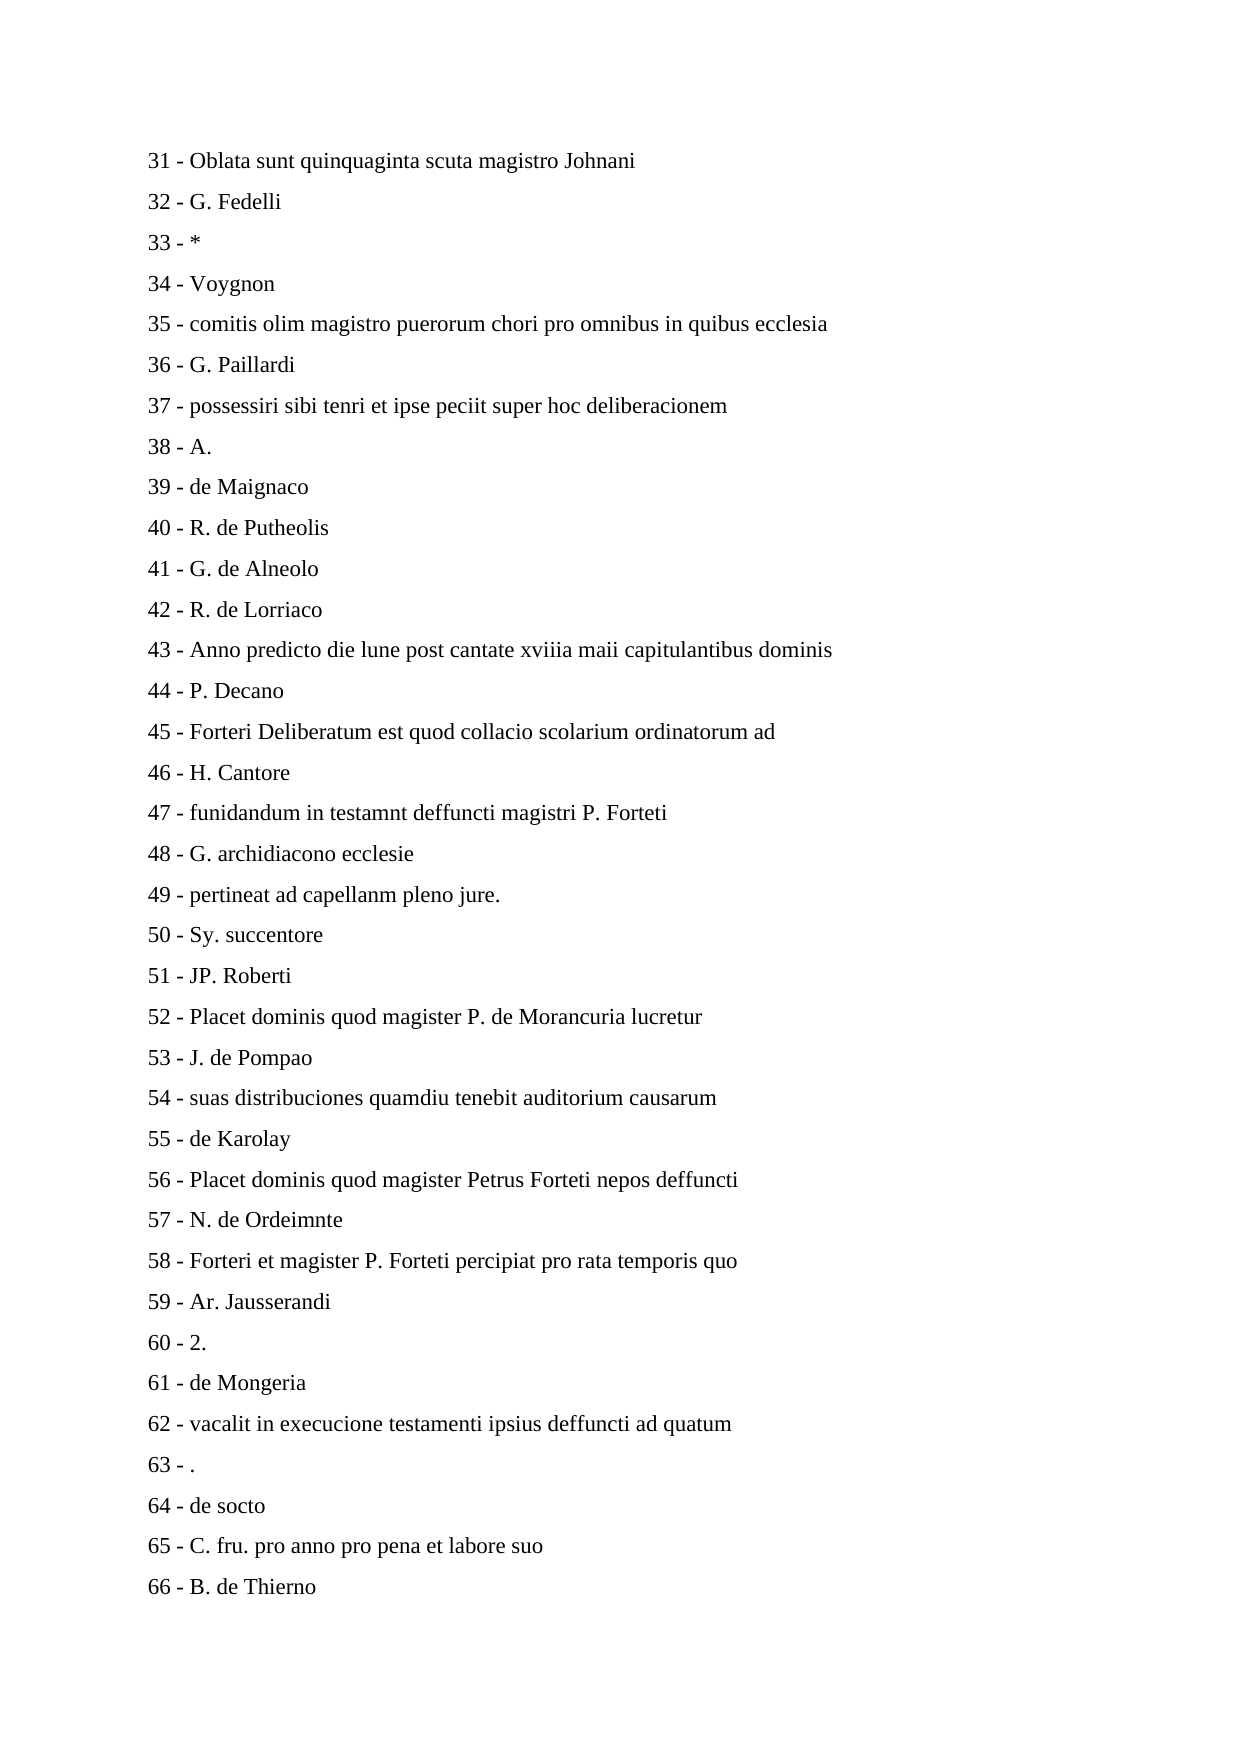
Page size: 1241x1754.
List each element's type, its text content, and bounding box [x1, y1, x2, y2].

text 48 - G. archidiacono ecclesie [148, 840, 1093, 866]
text 38 - A. [148, 433, 1093, 459]
text 35 - comitis olim magistro puerorum chori pro omnibus in quibus ecclesia [148, 311, 1093, 337]
text 57 - N. de Ordeimnte [148, 1207, 1093, 1233]
text 66 - B. de Thierno [148, 1573, 1093, 1599]
text 31 - Oblata sunt quinquaginta scuta magistro Johnani [148, 148, 1093, 174]
text 36 - G. Paillardi [148, 351, 1093, 378]
text 60 - 2. [148, 1329, 1093, 1355]
text 44 - P. Decano [148, 677, 1093, 703]
text 45 - Forteri Deliberatum est quod collacio scolarium ordinatorum ad [148, 718, 1093, 744]
text 64 - de socto [148, 1492, 1093, 1518]
text 62 - vacalit in execucione testamenti ipsius deffuncti ad quatum [148, 1410, 1093, 1437]
text 40 - R. de Putheolis [148, 514, 1093, 541]
text 42 - R. de Lorriaco [148, 596, 1093, 622]
text 46 - H. Cantore [148, 758, 1093, 785]
text 37 - possessiri sibi tenri et ipse peciit super hoc deliberacionem [148, 392, 1093, 418]
text 49 - pertineat ad capellanm pleno jure. [148, 881, 1093, 907]
text 39 - de Maignaco [148, 473, 1093, 500]
text 43 - Anno predicto die lune post cantate xviiia maii capitulantibus dominis [148, 636, 1093, 663]
text 50 - Sy. succentore [148, 921, 1093, 948]
text 65 - C. fru. pro anno pro pena et labore suo [148, 1532, 1093, 1559]
text 56 - Placet dominis quod magister Petrus Forteti nepos deffuncti [148, 1166, 1093, 1192]
text 33 - * [148, 229, 1093, 255]
text 58 - Forteri et magister P. Forteti percipiat pro rata temporis quo [148, 1247, 1093, 1274]
text 54 - suas distribuciones quamdiu tenebit auditorium causarum [148, 1084, 1093, 1111]
text 32 - G. Fedelli [148, 188, 1093, 215]
text 55 - de Karolay [148, 1125, 1093, 1151]
text 34 - Voygnon [148, 270, 1093, 296]
text 53 - J. de Pompao [148, 1044, 1093, 1070]
text 51 - JP. Roberti [148, 962, 1093, 988]
text 59 - Ar. Jausserandi [148, 1288, 1093, 1314]
text 52 - Placet dominis quod magister P. de Morancuria lucretur [148, 1003, 1093, 1029]
text 61 - de Mongeria [148, 1369, 1093, 1396]
text 47 - funidandum in testamnt deffuncti magistri P. Forteti [148, 799, 1093, 826]
text 63 - . [148, 1451, 1093, 1477]
text 41 - G. de Alneolo [148, 555, 1093, 581]
